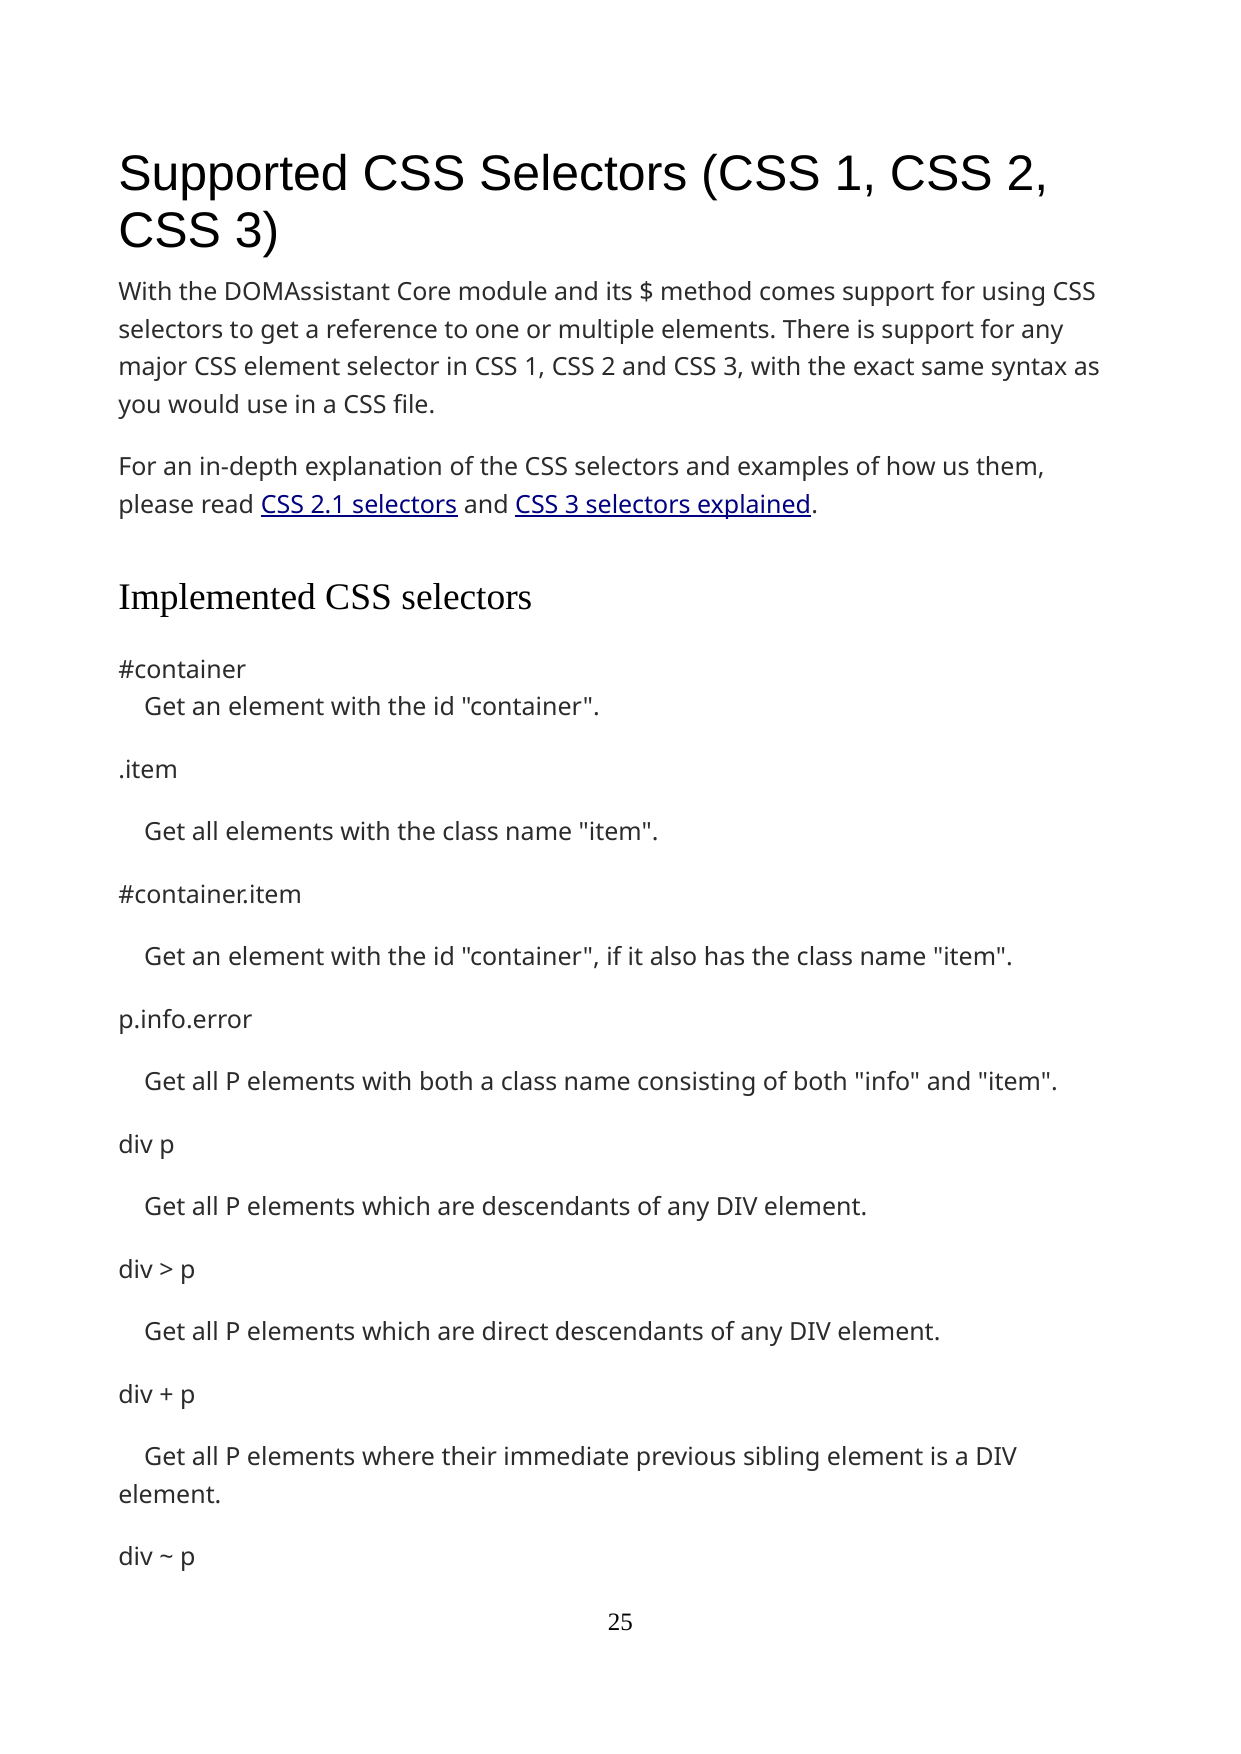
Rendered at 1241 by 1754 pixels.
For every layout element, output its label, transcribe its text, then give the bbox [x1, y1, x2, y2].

text #container.item [118, 873, 1122, 911]
text Get all P elements with both a class name consisting of both "info" and "item". [118, 1061, 1122, 1098]
text div ~ p [118, 1536, 1122, 1573]
text p.info.error [118, 998, 1122, 1036]
text div > p [118, 1248, 1122, 1286]
text Get all P elements where their immediate previous sibling element is a DIV element. [118, 1436, 1122, 1511]
text Get all P elements which are direct descendants of any DIV element. [118, 1311, 1122, 1348]
text Implemented CSS selectors #container [118, 546, 1122, 686]
text With the DOMAssistant Core module and its $ method comes support for using CSS selectors to get a reference to one or multiple elements. There is support for any major CSS element selector in CSS 1, CSS 2 and CSS 3, with the exact same syntax as you would use in a CSS file. [118, 271, 1122, 421]
text Get an element with the id "container". [118, 686, 1122, 723]
text div p [118, 1123, 1122, 1161]
text .item [118, 748, 1122, 786]
text Get an element with the id "container", if it also has the class name "item". [118, 936, 1122, 973]
subtitle Supported CSS Selectors (CSS 1, CSS 2, CSS 3) [118, 143, 1122, 258]
text Get all P elements which are descendants of any DIV element. [118, 1186, 1122, 1223]
text For an in-depth explanation of the CSS selectors and examples of how us them, please read CSS 2.1 selectors and CSS 3 selectors explained. [118, 446, 1122, 521]
text Get all elements with the class name "item". [118, 811, 1122, 848]
text div + p [118, 1373, 1122, 1411]
